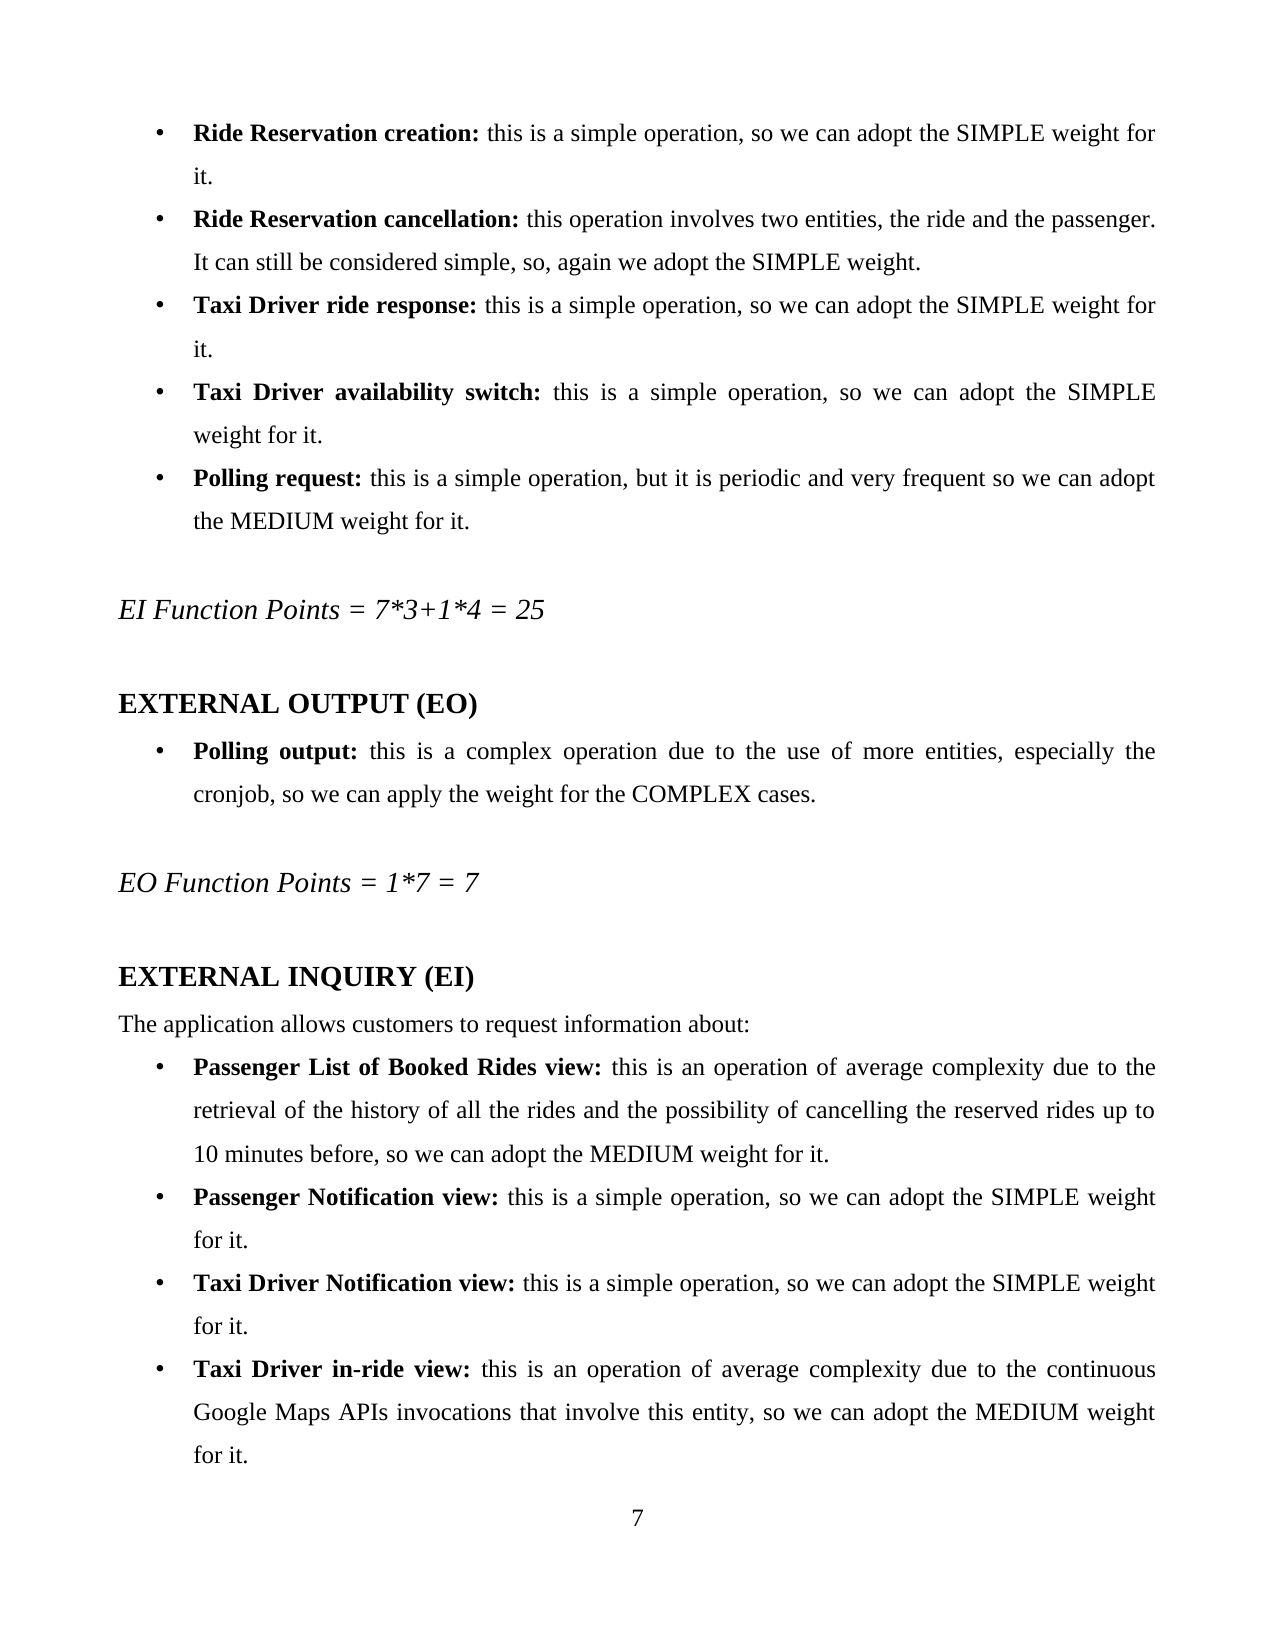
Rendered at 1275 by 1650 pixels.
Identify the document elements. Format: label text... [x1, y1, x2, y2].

text EO Function Points = 1*7 = 7 [118, 866, 1157, 899]
text The application allows customers to request information about: [118, 1009, 1157, 1038]
list Taxi Driver availability switch: this is a simple operation, so we can adopt the SIMPLE weight for it. [156, 377, 1157, 449]
text EXTERNAL INQUIRY (EI) [118, 959, 1157, 993]
list Ride Reservation cancellation: this operation involves two entities, the ride and the passenger. It can still be considered simple, so, again we adopt the SIMPLE weight. [156, 204, 1157, 276]
text EXTERNAL OUTPUT (EO) [118, 686, 1157, 719]
list Passenger List of Booked Rides view: this is an operation of average complexity due to the retrieval of the history of all the rides and the possibility of cancelling the reserved rides up to 10 minutes before, so we can adopt the MEDIUM weight for it. [156, 1052, 1157, 1167]
list Taxi Driver ride response: this is a simple operation, so we can adopt the SIMPLE weight for it. [156, 291, 1157, 362]
list Taxi Driver in-ride view: this is an operation of average complexity due to the continuous Google Maps APIs invocations that involve this entity, so we can adopt the MEDIUM weight for it. [156, 1354, 1157, 1469]
list Ride Reservation creation: this is a simple operation, so we can adopt the SIMPLE weight for it. [156, 118, 1157, 190]
text EI Function Points = 7*3+1*4 = 25 [118, 592, 1157, 626]
list Passenger Notification view: this is a simple operation, so we can adopt the SIMPLE weight for it. [156, 1182, 1157, 1254]
list Polling request: this is a simple operation, but it is periodic and very frequent so we can adopt the MEDIUM weight for it. [156, 463, 1157, 535]
list Polling output: this is a complex operation due to the use of more entities, especially the cronjob, so we can apply the weight for the COMPLEX cases. [156, 736, 1157, 808]
list Taxi Driver Notification view: this is a simple operation, so we can adopt the SIMPLE weight for it. [156, 1268, 1157, 1340]
